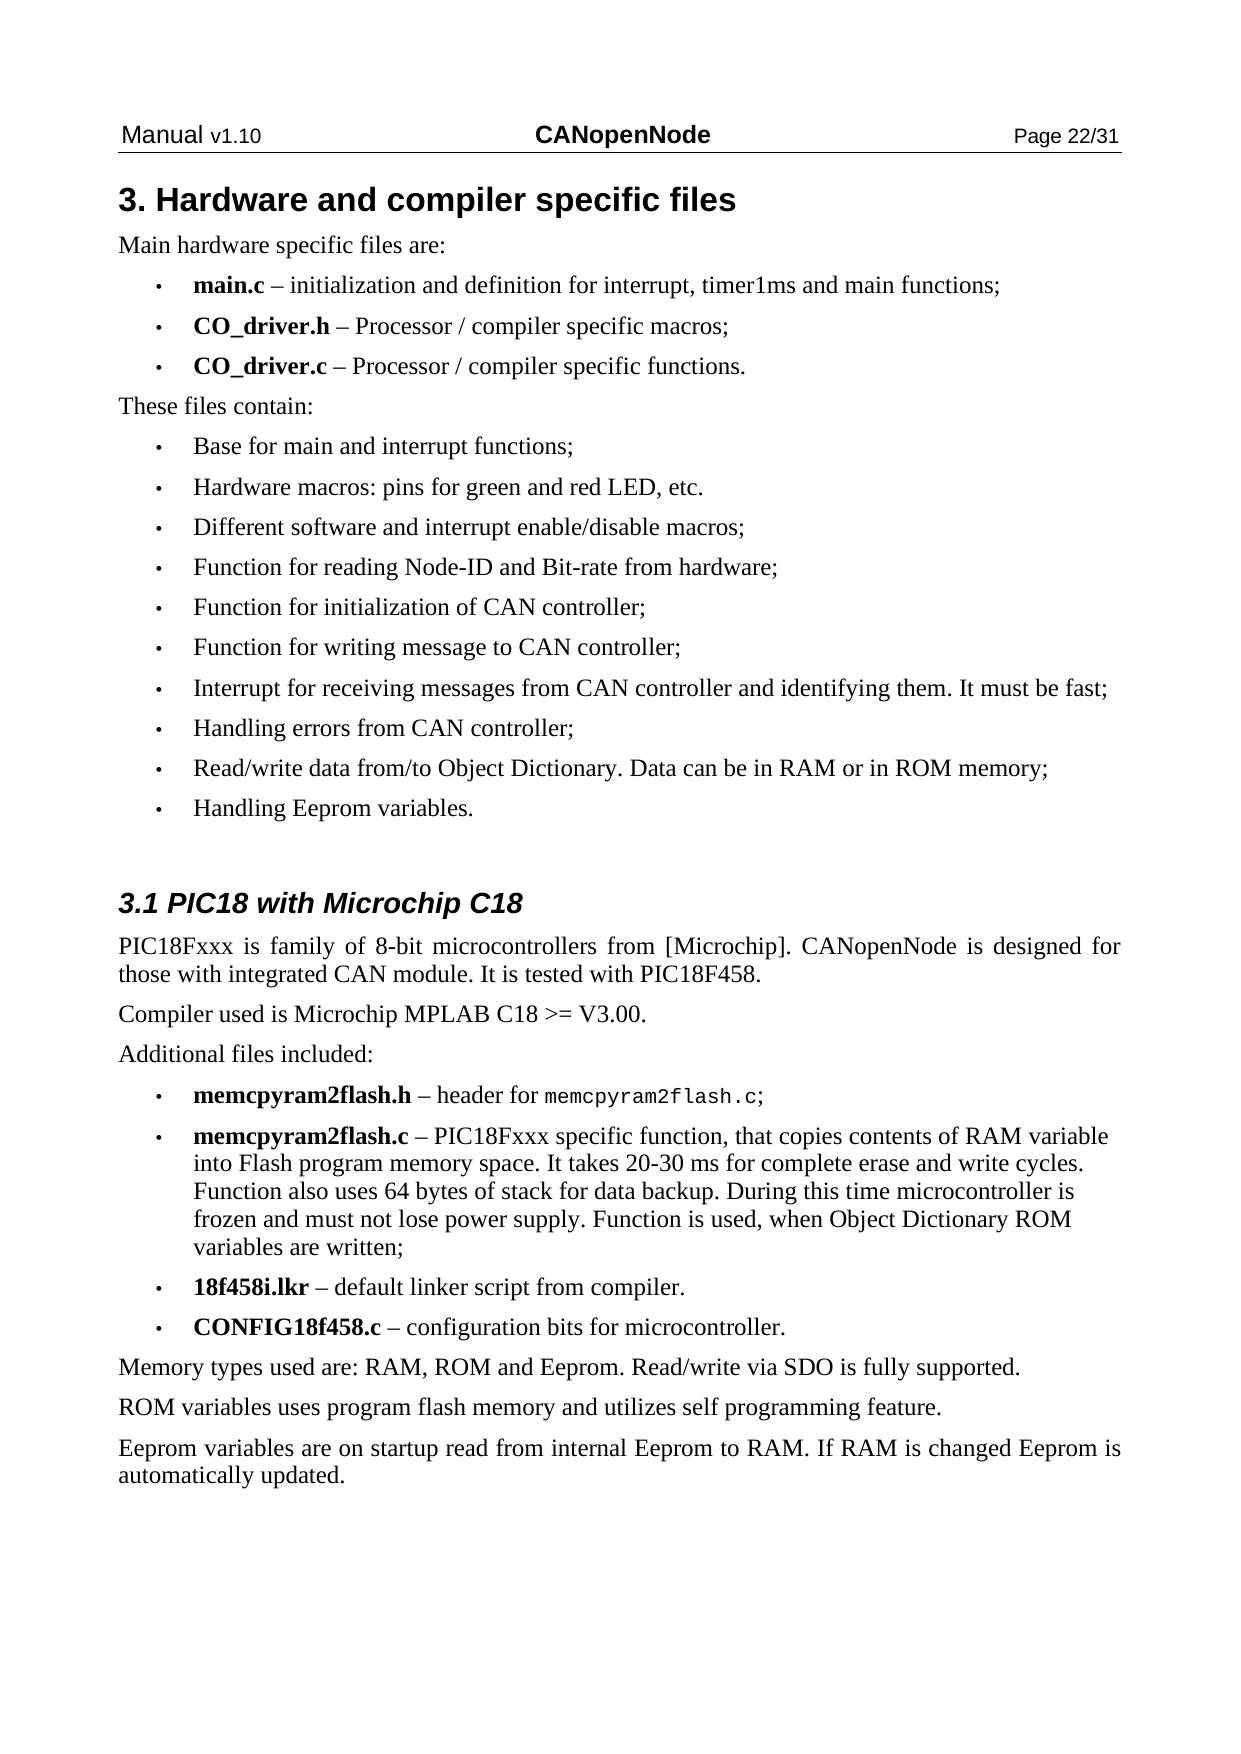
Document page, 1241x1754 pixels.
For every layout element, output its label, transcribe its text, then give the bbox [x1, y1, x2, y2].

list main.c – initialization and definition for interrupt, timer1ms and main functions; [156, 272, 1122, 299]
text Eeprom variables are on startup read from internal Eeprom to RAM. If RAM is changed Eeprom is automatically updated. [118, 1434, 1122, 1489]
list CO_driver.h – Processor / compiler specific macros; [156, 312, 1122, 339]
list Function for writing message to CAN controller; [156, 633, 1122, 661]
list Read/write data from/to Object Dictionary. Data can be in RAM or in ROM memory; [156, 754, 1122, 782]
subtitle 3.1 PIC18 with Microchip C18 [118, 887, 1122, 920]
list Function for initialization of CAN controller; [156, 593, 1122, 621]
list Function for reading Node-ID and Bit-rate from hardware; [156, 553, 1122, 581]
list memcpyram2flash.c – PIC18Fxxx specific function, that copies contents of RAM variable into Flash program memory space. It takes 20-30 ms for complete erase and write cycles. Function also uses 64 bytes of stack for data backup. During this time microcontroller is frozen and must not lose power supply. Function is used, when Object Dictionary ROM variables are written; [156, 1122, 1122, 1260]
list Interrupt for receiving messages from CAN controller and identifying them. It must be fast; [156, 674, 1122, 701]
list Different software and interrupt enable/disable macros; [156, 513, 1122, 541]
list CONFIG18f458.c – configuration bits for microcontroller. [156, 1313, 1122, 1341]
list Base for main and interrupt functions; [156, 432, 1122, 460]
text Memory types used are: RAM, ROM and Eeprom. Read/write via SDO is fully supported. [118, 1353, 1122, 1381]
list Hardware macros: pins for green and red LED, etc. [156, 473, 1122, 500]
subtitle 3. Hardware and compiler specific files [118, 182, 1122, 219]
list Handling errors from CAN controller; [156, 714, 1122, 742]
list CO_driver.c – Processor / compiler specific functions. [156, 352, 1122, 380]
text These files contain: [118, 392, 1122, 420]
list 18f458i.lkr – default linker script from compiler. [156, 1273, 1122, 1301]
list memcpyram2flash.h – header for memcpyram2flash.c; [156, 1081, 1122, 1109]
text Main hardware specific files are: [118, 231, 1122, 259]
text Compiler used is Microchip MPLAB C18 >= V3.00. [118, 1000, 1122, 1028]
text Additional files included: [118, 1041, 1122, 1068]
text ROM variables uses program flash memory and utilizes self programming feature. [118, 1393, 1122, 1421]
text PIC18Fxxx is family of 8-bit microcontrollers from [Microchip]. CANopenNode is designed for those with integrated CAN module. It is tested with PIC18F458. [118, 932, 1122, 988]
list Handling Eeprom variables. [156, 794, 1122, 822]
